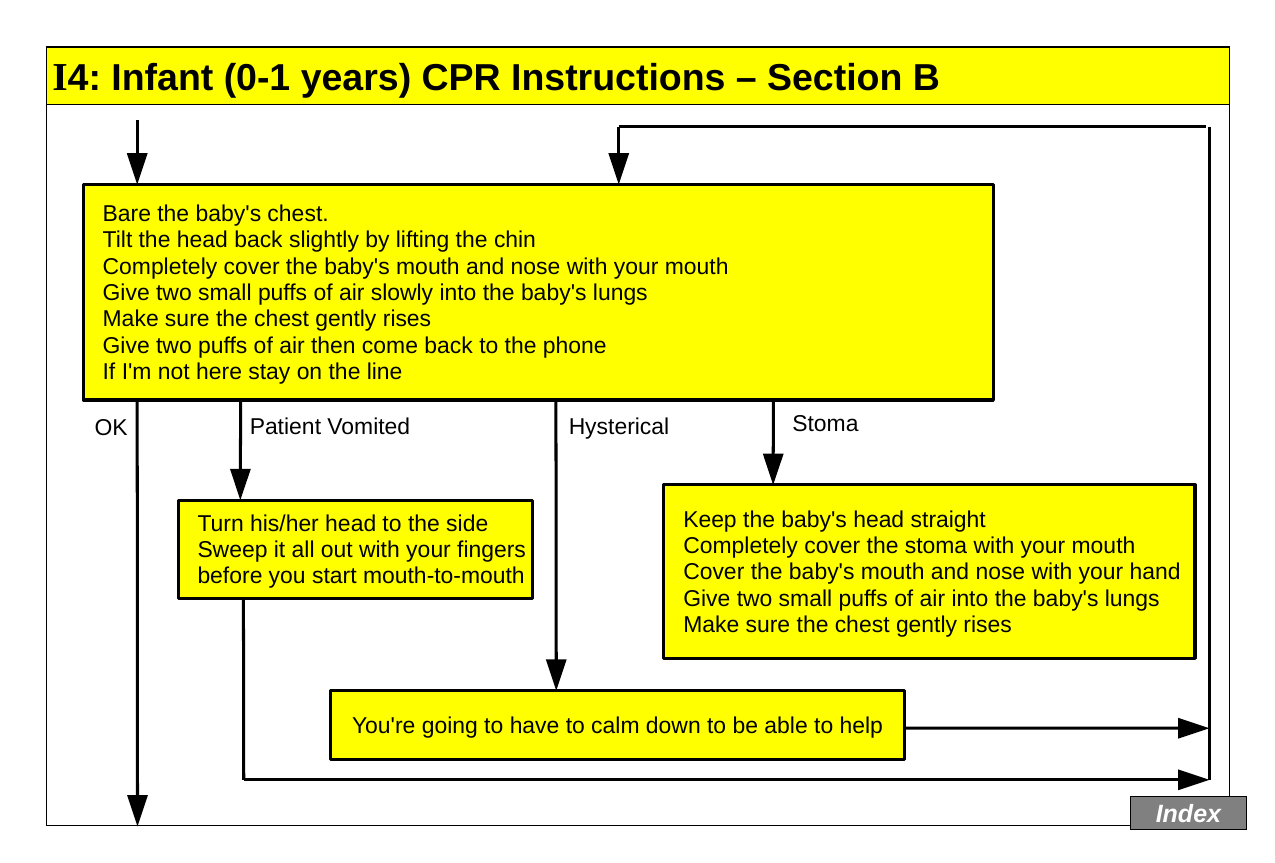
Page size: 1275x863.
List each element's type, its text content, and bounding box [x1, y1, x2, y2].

table_cell [242, 402, 1208, 779]
table_cell [47, 105, 1229, 825]
table_header I4: Infant (0-1 years) CPR Instructions – Section B [47, 48, 1229, 104]
